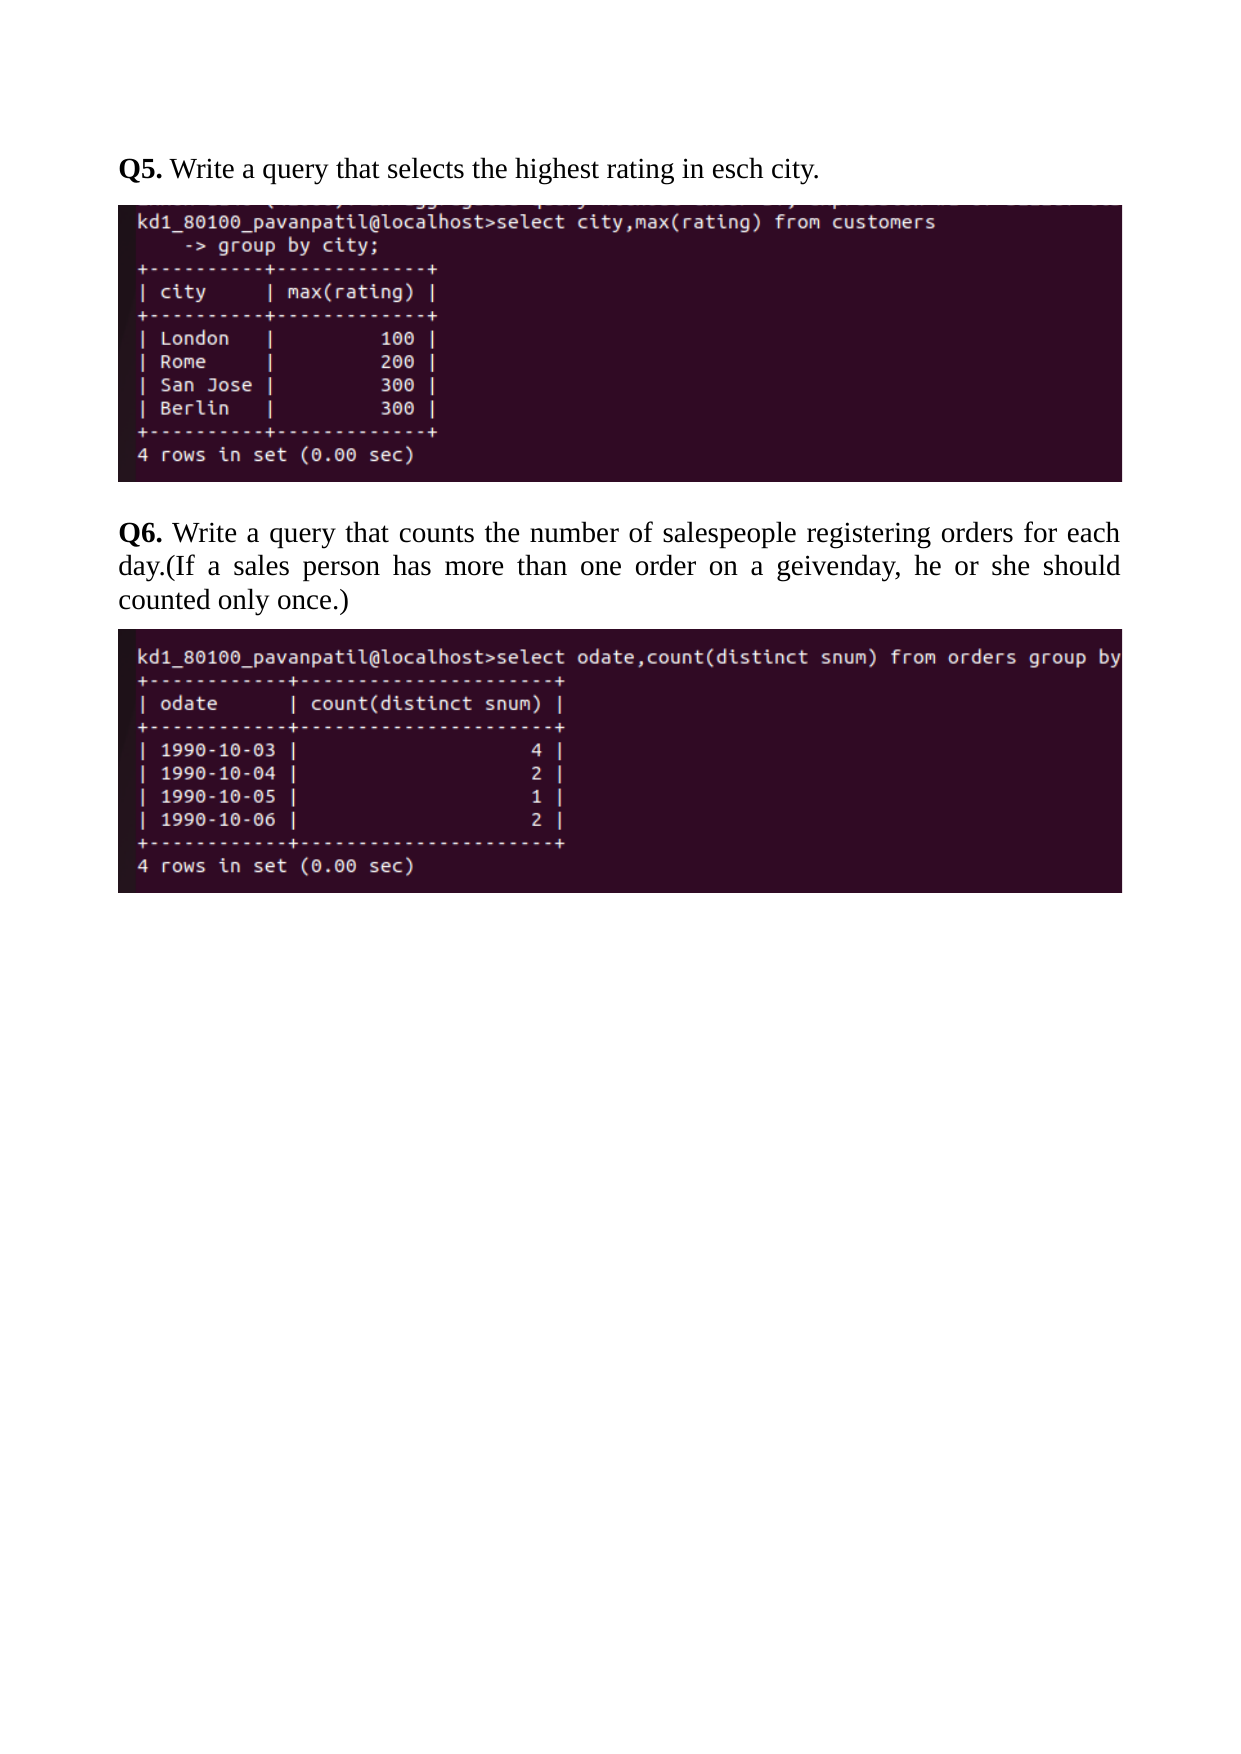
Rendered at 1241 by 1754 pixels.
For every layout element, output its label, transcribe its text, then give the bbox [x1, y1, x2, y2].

text Q5. Write a query that selects the highest rating in esch city. [118, 152, 1122, 185]
text Q6. Write a query that counts the number of salespeople registering orders for each day.(If a sales person has more than one order on a geivenday, he or she should counted only once.) [118, 515, 1122, 615]
picture [118, 205, 1123, 482]
picture [118, 629, 1123, 893]
